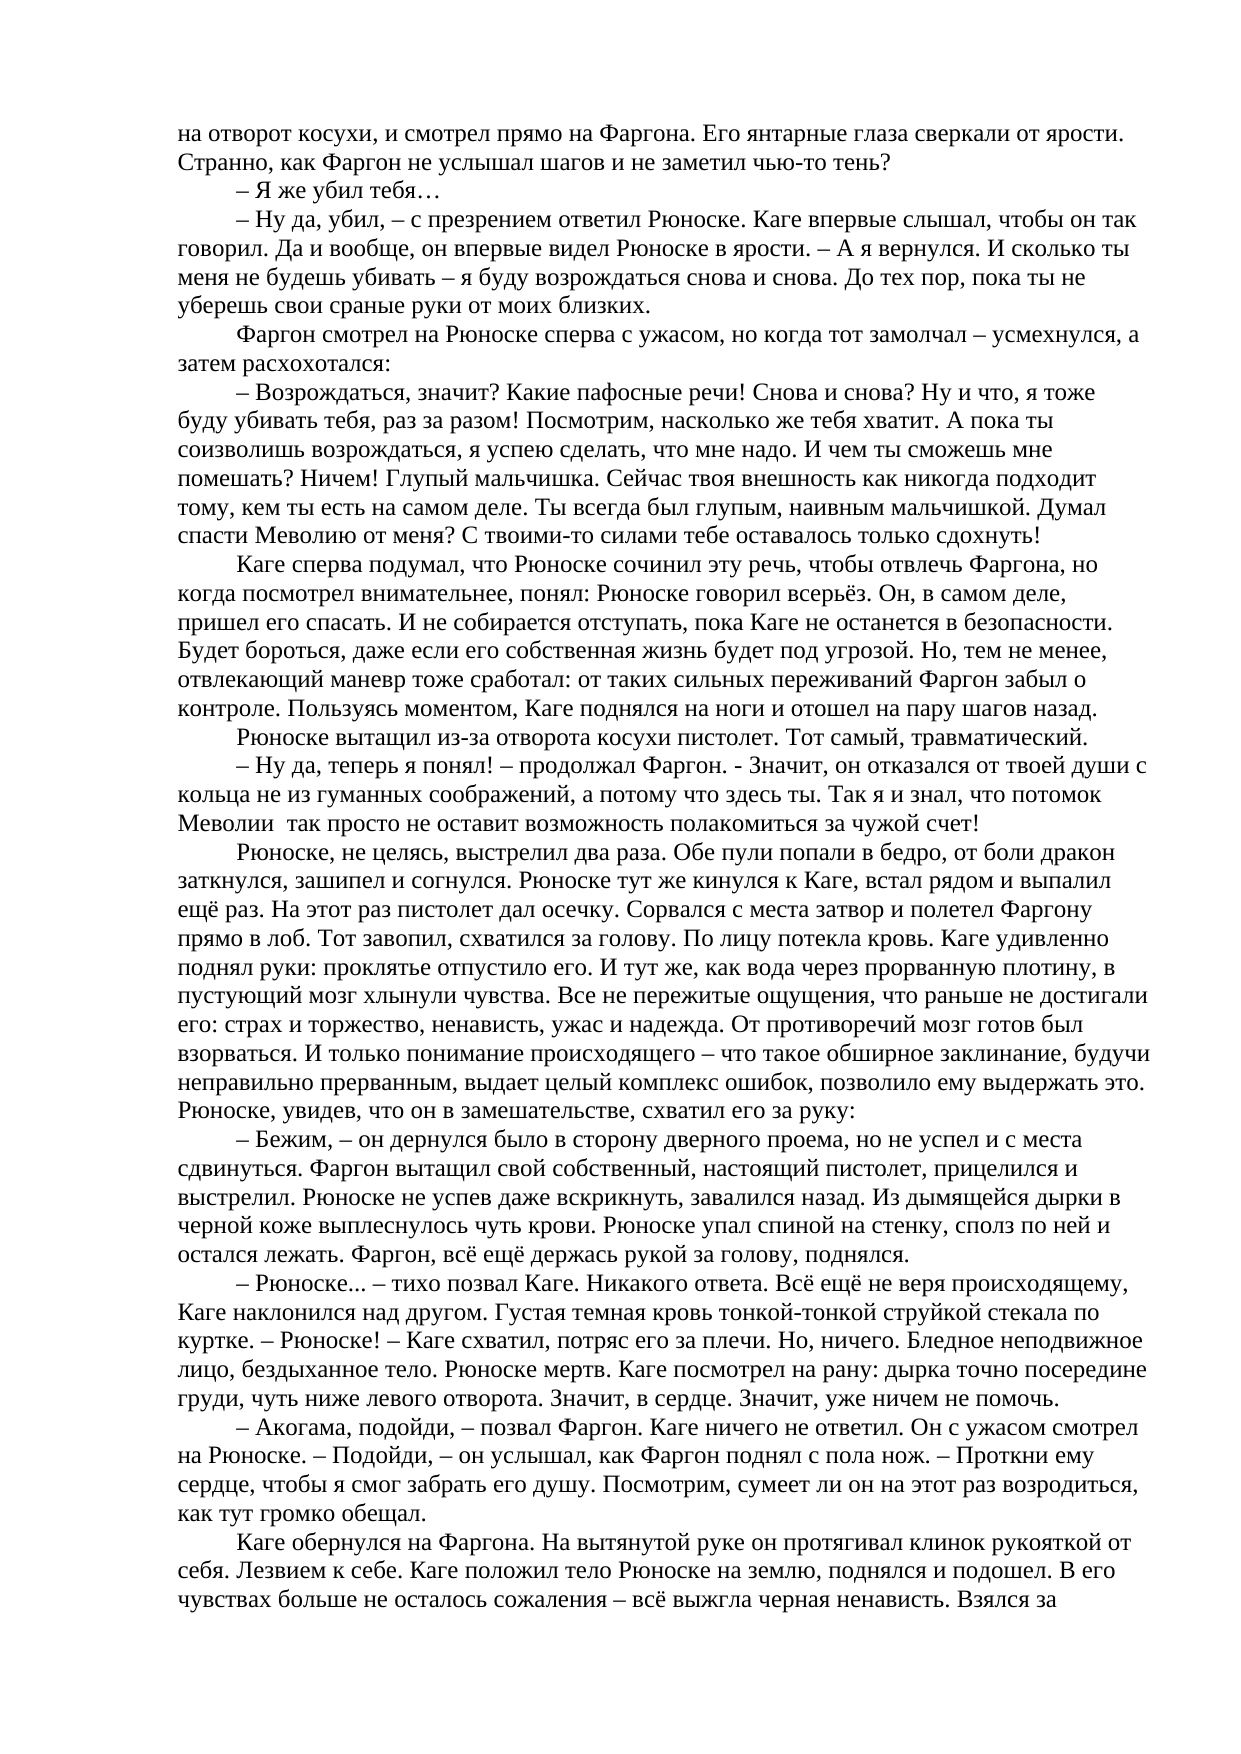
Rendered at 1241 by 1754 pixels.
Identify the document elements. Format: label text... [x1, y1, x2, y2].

text Рюноске вытащил из-за отворота косухи пистолет. Тот самый, травматический. [177, 722, 1152, 751]
text – Рюноске... – тихо позвал Каге. Никакого ответа. Всё ещё не веря происходящему, Каге наклонился над другом. Густая темная кровь тонкой-тонкой струйкой стекала по куртке. – Рюноске! – Каге схватил, потряс его за плечи. Но, ничего. Бледное неподвижное лицо, бездыханное тело. Рюноске мертв. Каге посмотрел на рану: дырка точно посередине груди, чуть ниже левого отворота. Значит, в сердце. Значит, уже ничем не помочь. [177, 1268, 1152, 1412]
text – Возрождаться, значит? Какие пафосные речи! Снова и снова? Ну и что, я тоже буду убивать тебя, раз за разом! Посмотрим, насколько же тебя хватит. А пока ты соизволишь возрождаться, я успею сделать, что мне надо. И чем ты сможешь мне помешать? Ничем! Глупый мальчишка. Сейчас твоя внешность как никогда подходит тому, кем ты есть на самом деле. Ты всегда был глупым, наивным мальчишкой. Думал спасти Меволию от меня? С твоими-то силами тебе оставалось только сдохнуть! [177, 377, 1152, 549]
text – Ну да, теперь я понял! – продолжал Фаргон. - Значит, он отказался от твоей души с кольца не из гуманных соображений, а потому что здесь ты. Так я и знал, что потомок Меволии так просто не оставит возможность полакомиться за чужой счет! [177, 751, 1152, 837]
text Каге сперва подумал, что Рюноске сочинил эту речь, чтобы отвлечь Фаргона, но когда посмотрел внимательнее, понял: Рюноске говорил всерьёз. Он, в самом деле, пришел его спасать. И не собирается отступать, пока Каге не останется в безопасности. Будет бороться, даже если его собственная жизнь будет под угрозой. Но, тем не менее, отвлекающий маневр тоже сработал: от таких сильных переживаний Фаргон забыл о контроле. Пользуясь моментом, Каге поднялся на ноги и отошел на пару шагов назад. [177, 549, 1152, 722]
text Рюноске, не целясь, выстрелил два раза. Обе пули попали в бедро, от боли дракон заткнулся, зашипел и согнулся. Рюноске тут же кинулся к Каге, встал рядом и выпалил ещё раз. На этот раз пистолет дал осечку. Сорвался с места затвор и полетел Фаргону прямо в лоб. Тот завопил, схватился за голову. По лицу потекла кровь. Каге удивленно поднял руки: проклятье отпустило его. И тут же, как вода через прорванную плотину, в пустующий мозг хлынули чувства. Все не пережитые ощущения, что раньше не достигали его: страх и торжество, ненависть, ужас и надежда. От противоречий мозг готов был взорваться. И только понимание происходящего – что такое обширное заклинание, будучи неправильно прерванным, выдает целый комплекс ошибок, позволило ему выдержать это. Рюноске, увидев, что он в замешательстве, схватил его за руку: [177, 837, 1152, 1124]
text на отворот косухи, и смотрел прямо на Фаргона. Его янтарные глаза сверкали от ярости. Странно, как Фаргон не услышал шагов и не заметил чью-то тень? [177, 118, 1152, 176]
text – Бежим, – он дернулся было в сторону дверного проема, но не успел и с места сдвинуться. Фаргон вытащил свой собственный, настоящий пистолет, прицелился и выстрелил. Рюноске не успев даже вскрикнуть, завалился назад. Из дымящейся дырки в черной коже выплеснулось чуть крови. Рюноске упал спиной на стенку, сполз по ней и остался лежать. Фаргон, всё ещё держась рукой за голову, поднялся. [177, 1124, 1152, 1268]
text – Акогама, подойди, – позвал Фаргон. Каге ничего не ответил. Он с ужасом смотрел на Рюноске. – Подойди, – он услышал, как Фаргон поднял с пола нож. – Проткни ему сердце, чтобы я смог забрать его душу. Посмотрим, сумеет ли он на этот раз возродиться, как тут громко обещал. [177, 1412, 1152, 1527]
text – Я же убил тебя… [177, 176, 1152, 204]
text Фаргон смотрел на Рюноске сперва с ужасом, но когда тот замолчал – усмехнулся, а затем расхохотался: [177, 319, 1152, 377]
text – Ну да, убил, – с презрением ответил Рюноске. Каге впервые слышал, чтобы он так говорил. Да и вообще, он впервые видел Рюноске в ярости. – А я вернулся. И сколько ты меня не будешь убивать – я буду возрождаться снова и снова. До тех пор, пока ты не уберешь свои сраные руки от моих близких. [177, 204, 1152, 319]
text Каге обернулся на Фаргона. На вытянутой руке он протягивал клинок рукояткой от себя. Лезвием к себе. Каге положил тело Рюноске на землю, поднялся и подошел. В его чувствах больше не осталось сожаления – всё выжгла черная ненависть. Взялся за [177, 1527, 1152, 1613]
